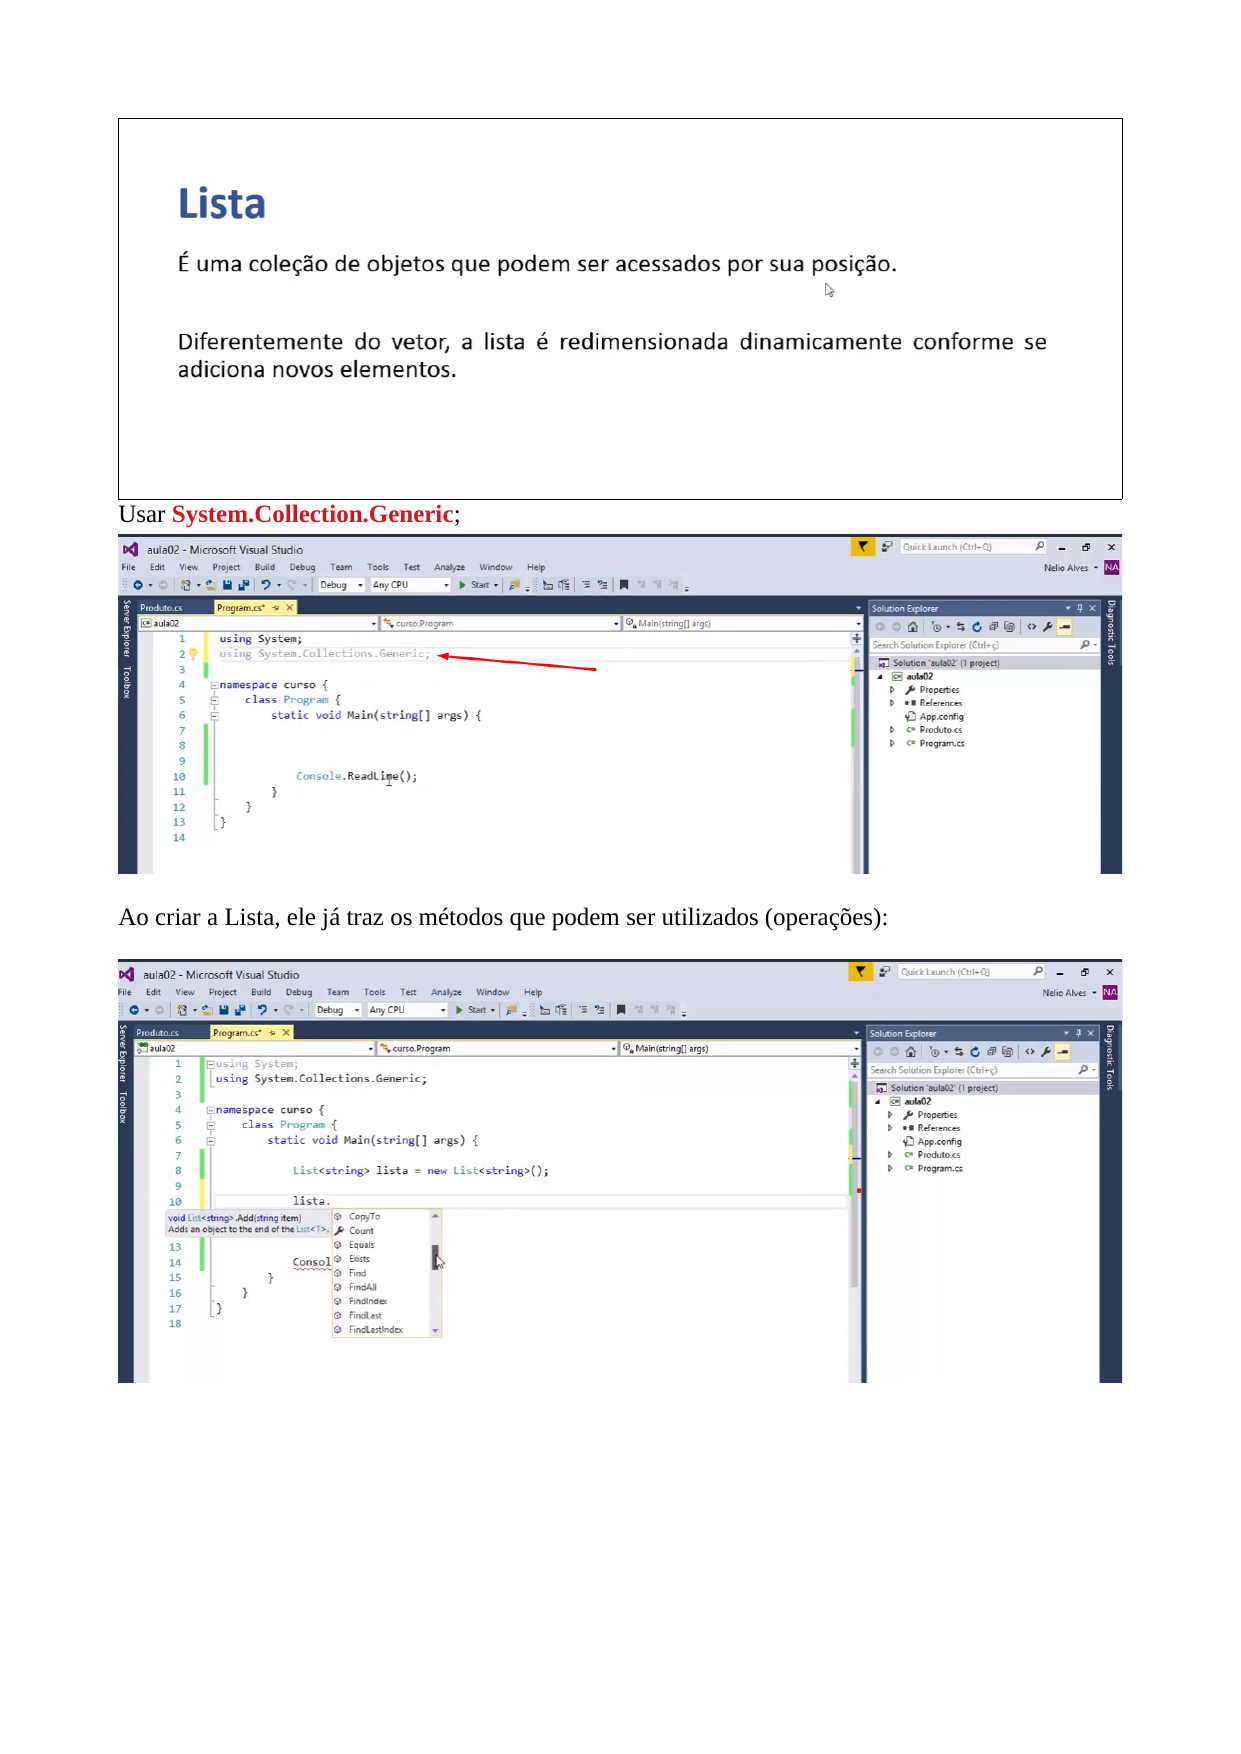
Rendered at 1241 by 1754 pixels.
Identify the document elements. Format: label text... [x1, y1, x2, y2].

text Usar System.Collection.Generic; [118, 500, 1122, 527]
text Ao criar a Lista, ele já traz os métodos que podem ser utilizados (operações): [118, 902, 1122, 931]
picture [118, 534, 1123, 874]
picture [118, 959, 1123, 1383]
picture [121, 121, 1119, 496]
text [119, 119, 1122, 499]
